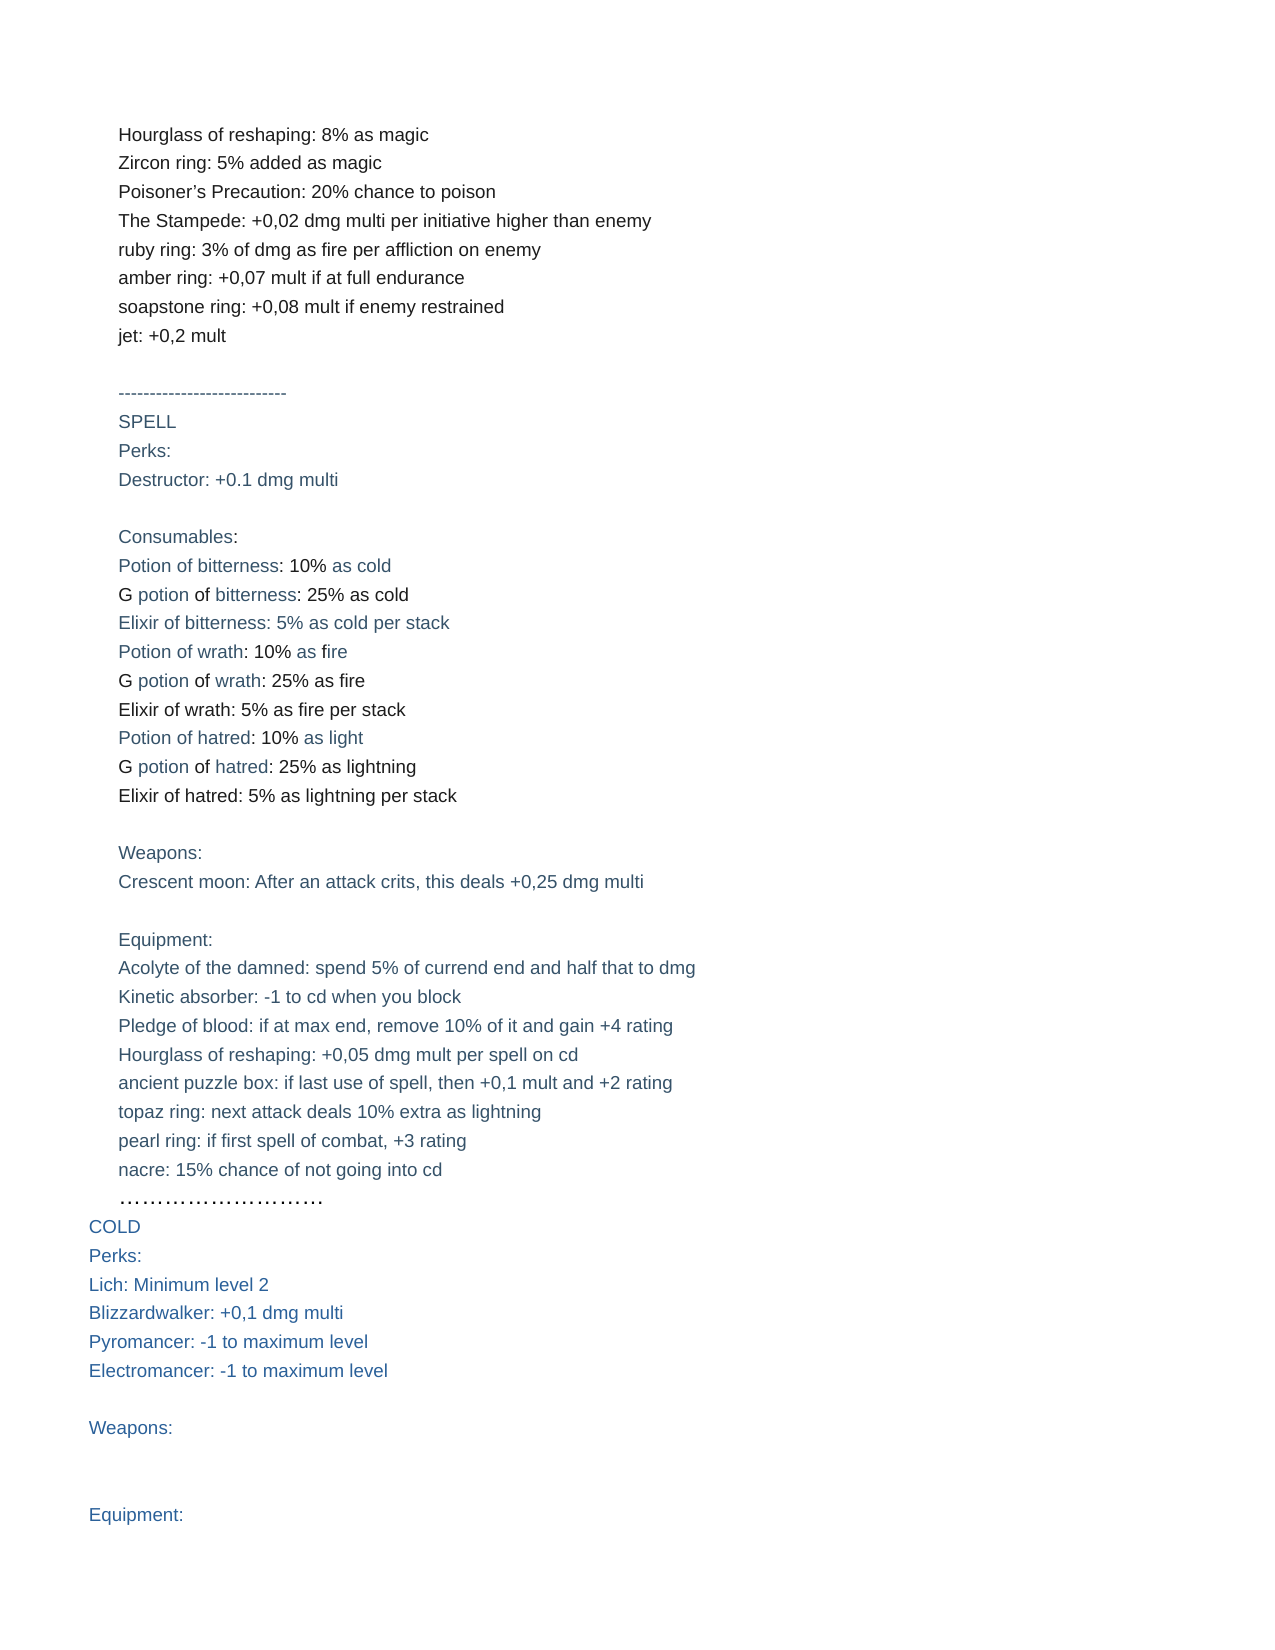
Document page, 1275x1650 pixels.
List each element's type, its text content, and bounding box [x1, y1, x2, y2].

text Zircon ring: 5% added as magic Poisoner’s Precaution: 20% chance to poison [118, 147, 1157, 204]
text Kinetic absorber: -1 to cd when you block [118, 981, 1157, 1009]
text Equipment: [89, 1498, 1157, 1527]
text Potion of bitterness: 10% as cold [118, 549, 1157, 578]
text Electromancer: -1 to maximum level [89, 1354, 1157, 1383]
text topaz ring: next attack deals 10% extra as lightning [118, 1096, 1157, 1124]
text ruby ring: 3% of dmg as fire per affliction on enemy [118, 233, 1157, 262]
text Blizzardwalker: +0,1 dmg multi [89, 1297, 1157, 1326]
text G potion of wrath: 25% as fire [118, 664, 1157, 693]
text G potion of bitterness: 25% as cold [118, 578, 1157, 607]
text Elixir of wrath: 5% as fire per stack [118, 693, 1157, 722]
text ……………………… [118, 1182, 1157, 1211]
text Elixir of bitterness: 5% as cold per stack [118, 607, 1157, 636]
text Hourglass of reshaping: 8% as magic [118, 118, 1157, 147]
text pearl ring: if first spell of combat, +3 rating [118, 1124, 1157, 1153]
text Elixir of hatred: 5% as lightning per stack [118, 779, 1157, 808]
text jet: +0,2 mult [118, 319, 1157, 348]
text G potion of hatred: 25% as lightning [118, 751, 1157, 779]
text Pyromancer: -1 to maximum level [89, 1326, 1157, 1354]
text Pledge of blood: if at max end, remove 10% of it and gain +4 rating [118, 1009, 1157, 1038]
text Weapons: [118, 837, 1157, 866]
text Weapons: [89, 1412, 1157, 1441]
text Perks: [89, 1239, 1157, 1268]
text soapstone ring: +0,08 mult if enemy restrained [118, 291, 1157, 319]
text amber ring: +0,07 mult if at full endurance [118, 262, 1157, 291]
text Potion of wrath: 10% as fire [118, 636, 1157, 664]
text Acolyte of the damned: spend 5% of currend end and half that to dmg [118, 952, 1157, 981]
text Lich: Minimum level 2 [89, 1268, 1157, 1297]
text The Stampede: +0,02 dmg multi per initiative higher than enemy [118, 204, 1157, 233]
text Consumables: [118, 521, 1157, 549]
text Hourglass of reshaping: +0,05 dmg mult per spell on cd [118, 1038, 1157, 1067]
text Crescent moon: After an attack crits, this deals +0,25 dmg multi [118, 866, 1157, 894]
text Potion of hatred: 10% as light [118, 722, 1157, 751]
text Equipment: [118, 923, 1157, 952]
text ancient puzzle box: if last use of spell, then +0,1 mult and +2 rating [118, 1067, 1157, 1096]
text COLD [89, 1211, 1157, 1239]
text nacre: 15% chance of not going into cd [118, 1153, 1157, 1182]
text --------------------------- SPELL Perks: Destructor: +0.1 dmg multi [118, 348, 1157, 492]
